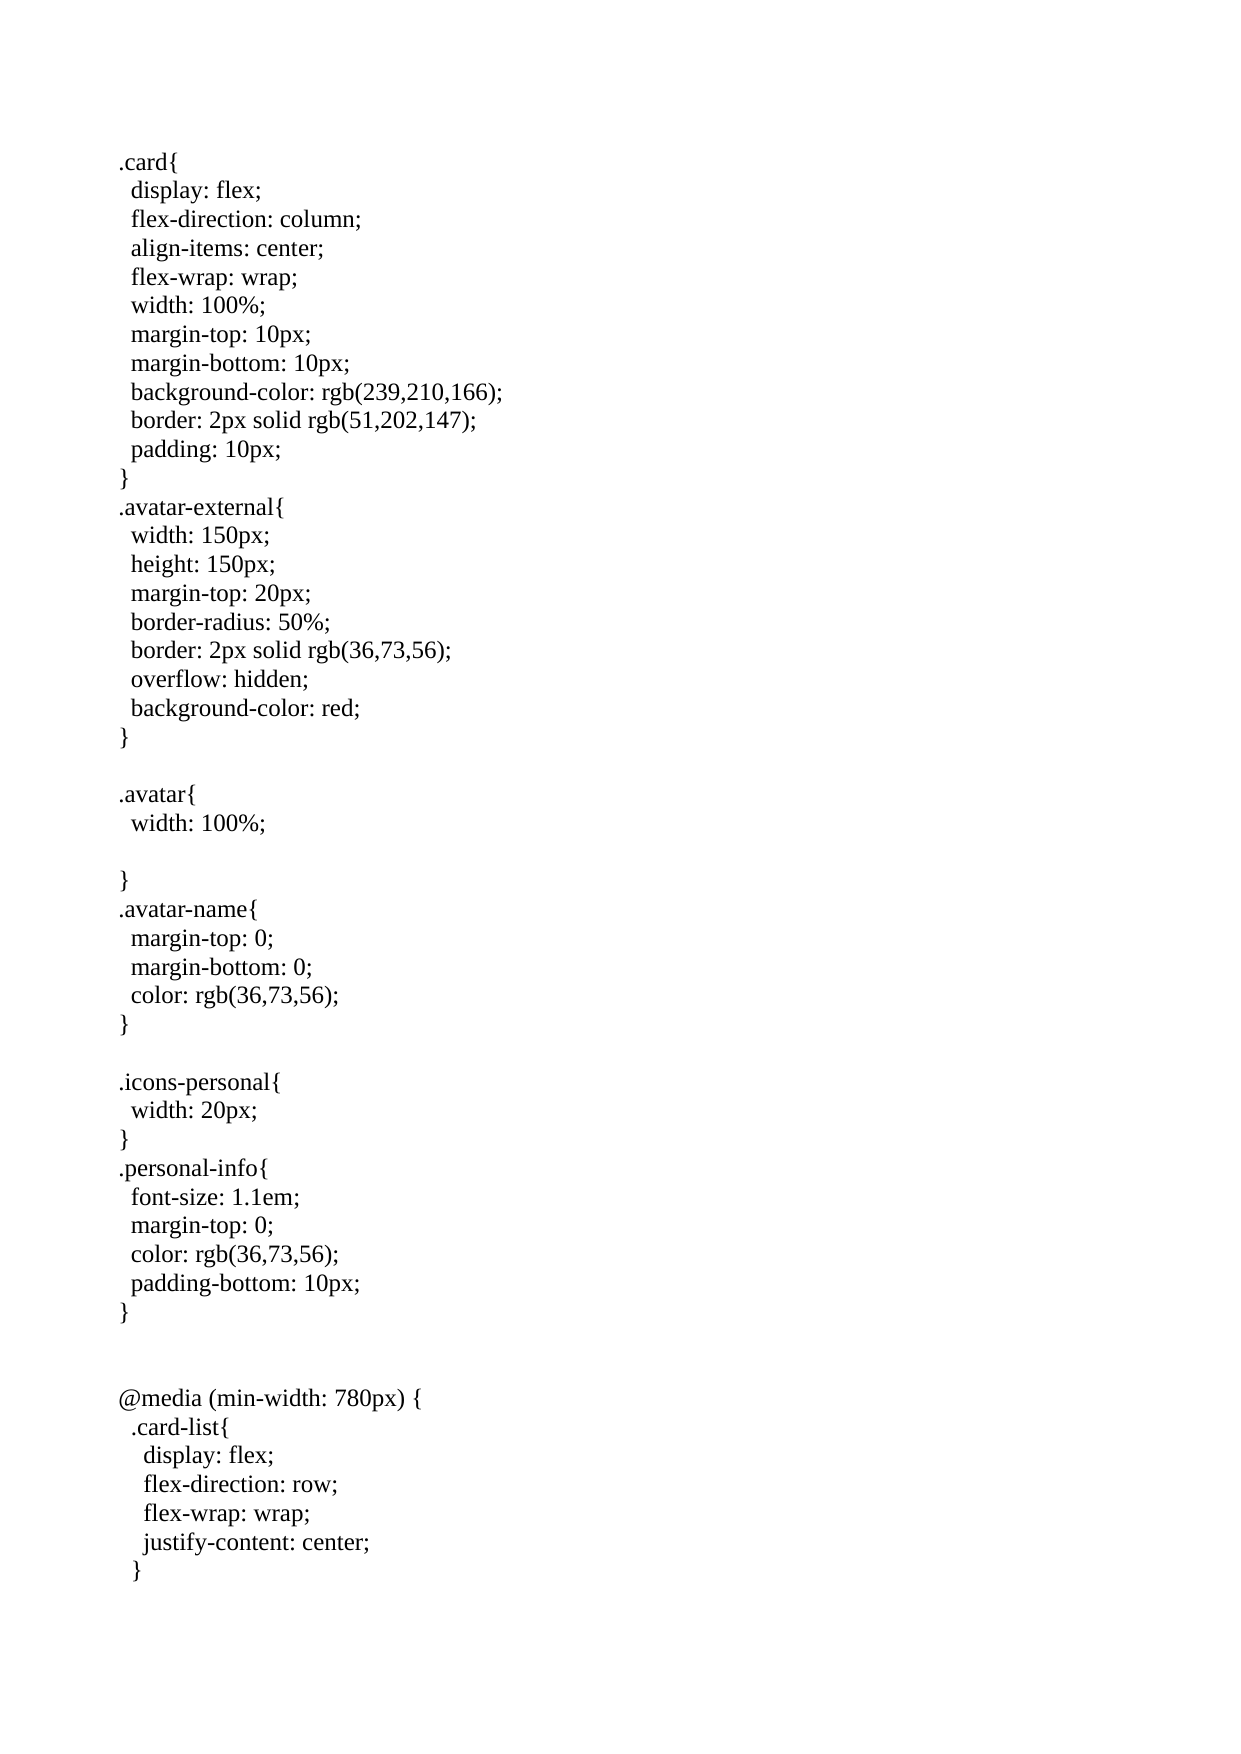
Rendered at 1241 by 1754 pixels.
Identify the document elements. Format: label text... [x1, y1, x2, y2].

text flex-wrap: wrap; [118, 1498, 1122, 1527]
text background-color: rgb(239,210,166); [118, 377, 1122, 406]
text margin-top: 10px; [118, 319, 1122, 348]
text .avatar-name{ [118, 894, 1122, 923]
text display: flex; [118, 1441, 1122, 1469]
text color: rgb(36,73,56); [118, 1239, 1122, 1268]
text border-radius: 50%; [118, 607, 1122, 636]
text display: flex; [118, 176, 1122, 204]
text } [118, 1124, 1122, 1153]
text width: 150px; [118, 521, 1122, 549]
text flex-wrap: wrap; [118, 262, 1122, 291]
text align-items: center; [118, 233, 1122, 262]
text color: rgb(36,73,56); [118, 981, 1122, 1009]
text margin-bottom: 10px; [118, 348, 1122, 377]
text flex-direction: row; [118, 1469, 1122, 1498]
text } [118, 463, 1122, 492]
text width: 100%; [118, 291, 1122, 319]
text width: 100%; [118, 808, 1122, 837]
text @media (min-width: 780px) { [118, 1383, 1122, 1412]
text border: 2px solid rgb(51,202,147); [118, 406, 1122, 434]
text margin-top: 20px; [118, 578, 1122, 607]
text border: 2px solid rgb(36,73,56); [118, 636, 1122, 664]
text padding-bottom: 10px; [118, 1268, 1122, 1297]
text .personal-info{ [118, 1153, 1122, 1182]
text .avatar{ [118, 779, 1122, 808]
text background-color: red; [118, 693, 1122, 722]
text justify-content: center; [118, 1527, 1122, 1556]
text padding: 10px; [118, 434, 1122, 463]
text .avatar-external{ [118, 492, 1122, 521]
text flex-direction: column; [118, 204, 1122, 233]
text margin-top: 0; [118, 1211, 1122, 1239]
text .card-list{ [118, 1412, 1122, 1441]
text width: 20px; [118, 1096, 1122, 1124]
text margin-bottom: 0; [118, 952, 1122, 981]
text height: 150px; [118, 549, 1122, 578]
text } [118, 866, 1122, 894]
text overflow: hidden; [118, 664, 1122, 693]
text margin-top: 0; [118, 923, 1122, 952]
text font-size: 1.1em; [118, 1182, 1122, 1211]
text .card{ [118, 147, 1122, 176]
text } [118, 722, 1122, 751]
text } [118, 1009, 1122, 1038]
text .icons-personal{ [118, 1067, 1122, 1096]
text } [118, 1297, 1122, 1326]
text } [118, 1556, 1122, 1584]
